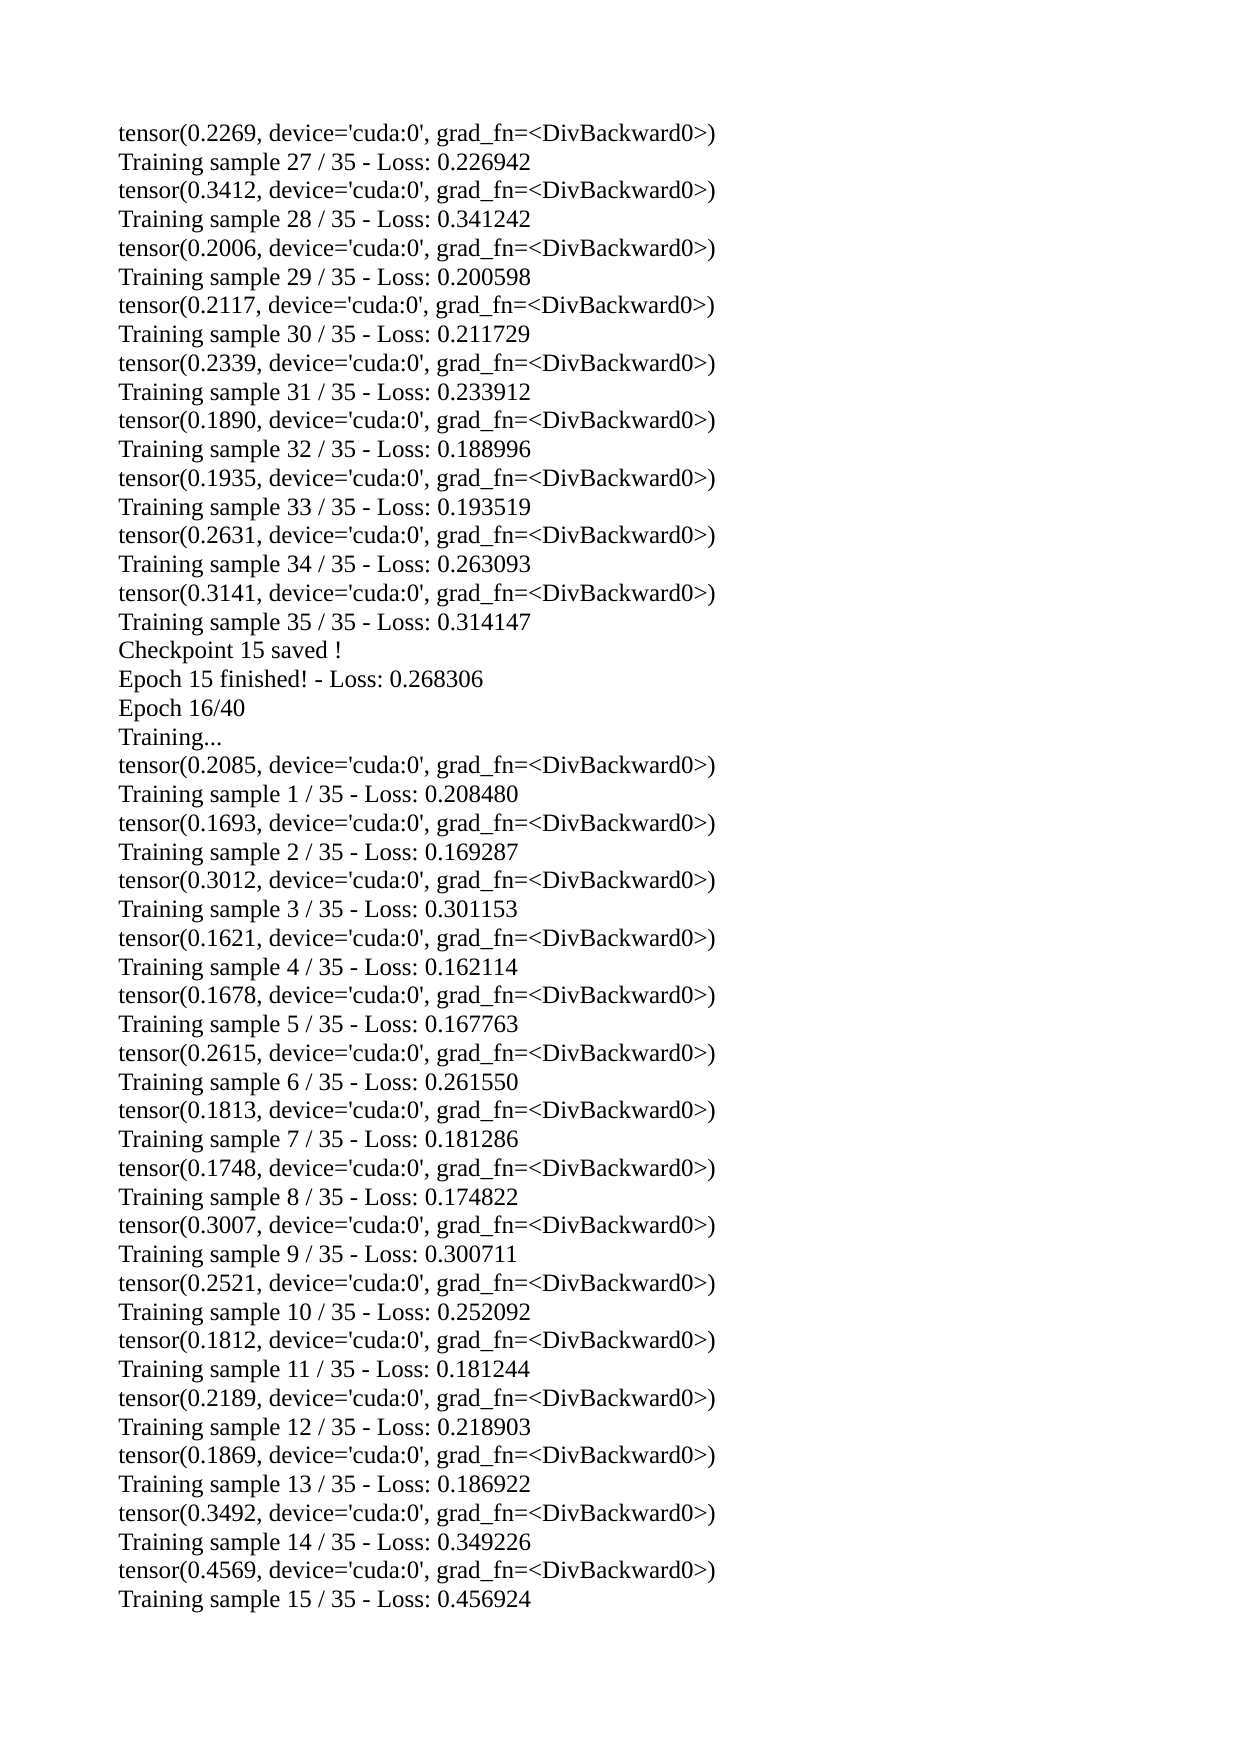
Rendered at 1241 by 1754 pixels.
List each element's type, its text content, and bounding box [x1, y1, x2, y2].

text tensor(0.1935, device='cuda:0', grad_fn=<DivBackward0>) [118, 463, 1122, 492]
text Training sample 3 / 35 - Loss: 0.301153 [118, 894, 1122, 923]
text tensor(0.2521, device='cuda:0', grad_fn=<DivBackward0>) [118, 1268, 1122, 1297]
text tensor(0.2085, device='cuda:0', grad_fn=<DivBackward0>) [118, 751, 1122, 779]
text tensor(0.2006, device='cuda:0', grad_fn=<DivBackward0>) [118, 233, 1122, 262]
text Training sample 7 / 35 - Loss: 0.181286 [118, 1124, 1122, 1153]
text tensor(0.1869, device='cuda:0', grad_fn=<DivBackward0>) [118, 1441, 1122, 1469]
text tensor(0.1621, device='cuda:0', grad_fn=<DivBackward0>) [118, 923, 1122, 952]
text tensor(0.3492, device='cuda:0', grad_fn=<DivBackward0>) [118, 1498, 1122, 1527]
text tensor(0.3141, device='cuda:0', grad_fn=<DivBackward0>) [118, 578, 1122, 607]
text Training sample 32 / 35 - Loss: 0.188996 [118, 434, 1122, 463]
text Training sample 2 / 35 - Loss: 0.169287 [118, 837, 1122, 866]
text tensor(0.2615, device='cuda:0', grad_fn=<DivBackward0>) [118, 1038, 1122, 1067]
text Training sample 12 / 35 - Loss: 0.218903 [118, 1412, 1122, 1441]
text Training sample 14 / 35 - Loss: 0.349226 [118, 1527, 1122, 1556]
text tensor(0.3012, device='cuda:0', grad_fn=<DivBackward0>) [118, 866, 1122, 894]
text Training sample 6 / 35 - Loss: 0.261550 [118, 1067, 1122, 1096]
text Training sample 9 / 35 - Loss: 0.300711 [118, 1239, 1122, 1268]
text Checkpoint 15 saved ! [118, 636, 1122, 664]
text Training sample 1 / 35 - Loss: 0.208480 [118, 779, 1122, 808]
text tensor(0.2631, device='cuda:0', grad_fn=<DivBackward0>) [118, 521, 1122, 549]
text Epoch 15 finished! - Loss: 0.268306 [118, 664, 1122, 693]
text Training sample 33 / 35 - Loss: 0.193519 [118, 492, 1122, 521]
text Training sample 10 / 35 - Loss: 0.252092 [118, 1297, 1122, 1326]
text Training sample 8 / 35 - Loss: 0.174822 [118, 1182, 1122, 1211]
text Training sample 28 / 35 - Loss: 0.341242 [118, 204, 1122, 233]
text tensor(0.2339, device='cuda:0', grad_fn=<DivBackward0>) [118, 348, 1122, 377]
text Training sample 34 / 35 - Loss: 0.263093 [118, 549, 1122, 578]
text tensor(0.4569, device='cuda:0', grad_fn=<DivBackward0>) [118, 1556, 1122, 1584]
text tensor(0.2269, device='cuda:0', grad_fn=<DivBackward0>) [118, 118, 1122, 147]
text Training sample 5 / 35 - Loss: 0.167763 [118, 1009, 1122, 1038]
text Training sample 27 / 35 - Loss: 0.226942 [118, 147, 1122, 176]
text Training... [118, 722, 1122, 751]
text tensor(0.2189, device='cuda:0', grad_fn=<DivBackward0>) [118, 1383, 1122, 1412]
text Training sample 11 / 35 - Loss: 0.181244 [118, 1354, 1122, 1383]
text Training sample 30 / 35 - Loss: 0.211729 [118, 319, 1122, 348]
text tensor(0.1678, device='cuda:0', grad_fn=<DivBackward0>) [118, 981, 1122, 1009]
text tensor(0.1748, device='cuda:0', grad_fn=<DivBackward0>) [118, 1153, 1122, 1182]
text tensor(0.3007, device='cuda:0', grad_fn=<DivBackward0>) [118, 1211, 1122, 1239]
text Training sample 31 / 35 - Loss: 0.233912 [118, 377, 1122, 406]
text Epoch 16/40 [118, 693, 1122, 722]
text Training sample 4 / 35 - Loss: 0.162114 [118, 952, 1122, 981]
text tensor(0.1813, device='cuda:0', grad_fn=<DivBackward0>) [118, 1096, 1122, 1124]
text tensor(0.1812, device='cuda:0', grad_fn=<DivBackward0>) [118, 1326, 1122, 1354]
text tensor(0.1890, device='cuda:0', grad_fn=<DivBackward0>) [118, 406, 1122, 434]
text Training sample 15 / 35 - Loss: 0.456924 [118, 1584, 1122, 1613]
text Training sample 35 / 35 - Loss: 0.314147 [118, 607, 1122, 636]
text Training sample 13 / 35 - Loss: 0.186922 [118, 1469, 1122, 1498]
text Training sample 29 / 35 - Loss: 0.200598 [118, 262, 1122, 291]
text tensor(0.1693, device='cuda:0', grad_fn=<DivBackward0>) [118, 808, 1122, 837]
text tensor(0.3412, device='cuda:0', grad_fn=<DivBackward0>) [118, 176, 1122, 204]
text tensor(0.2117, device='cuda:0', grad_fn=<DivBackward0>) [118, 291, 1122, 319]
